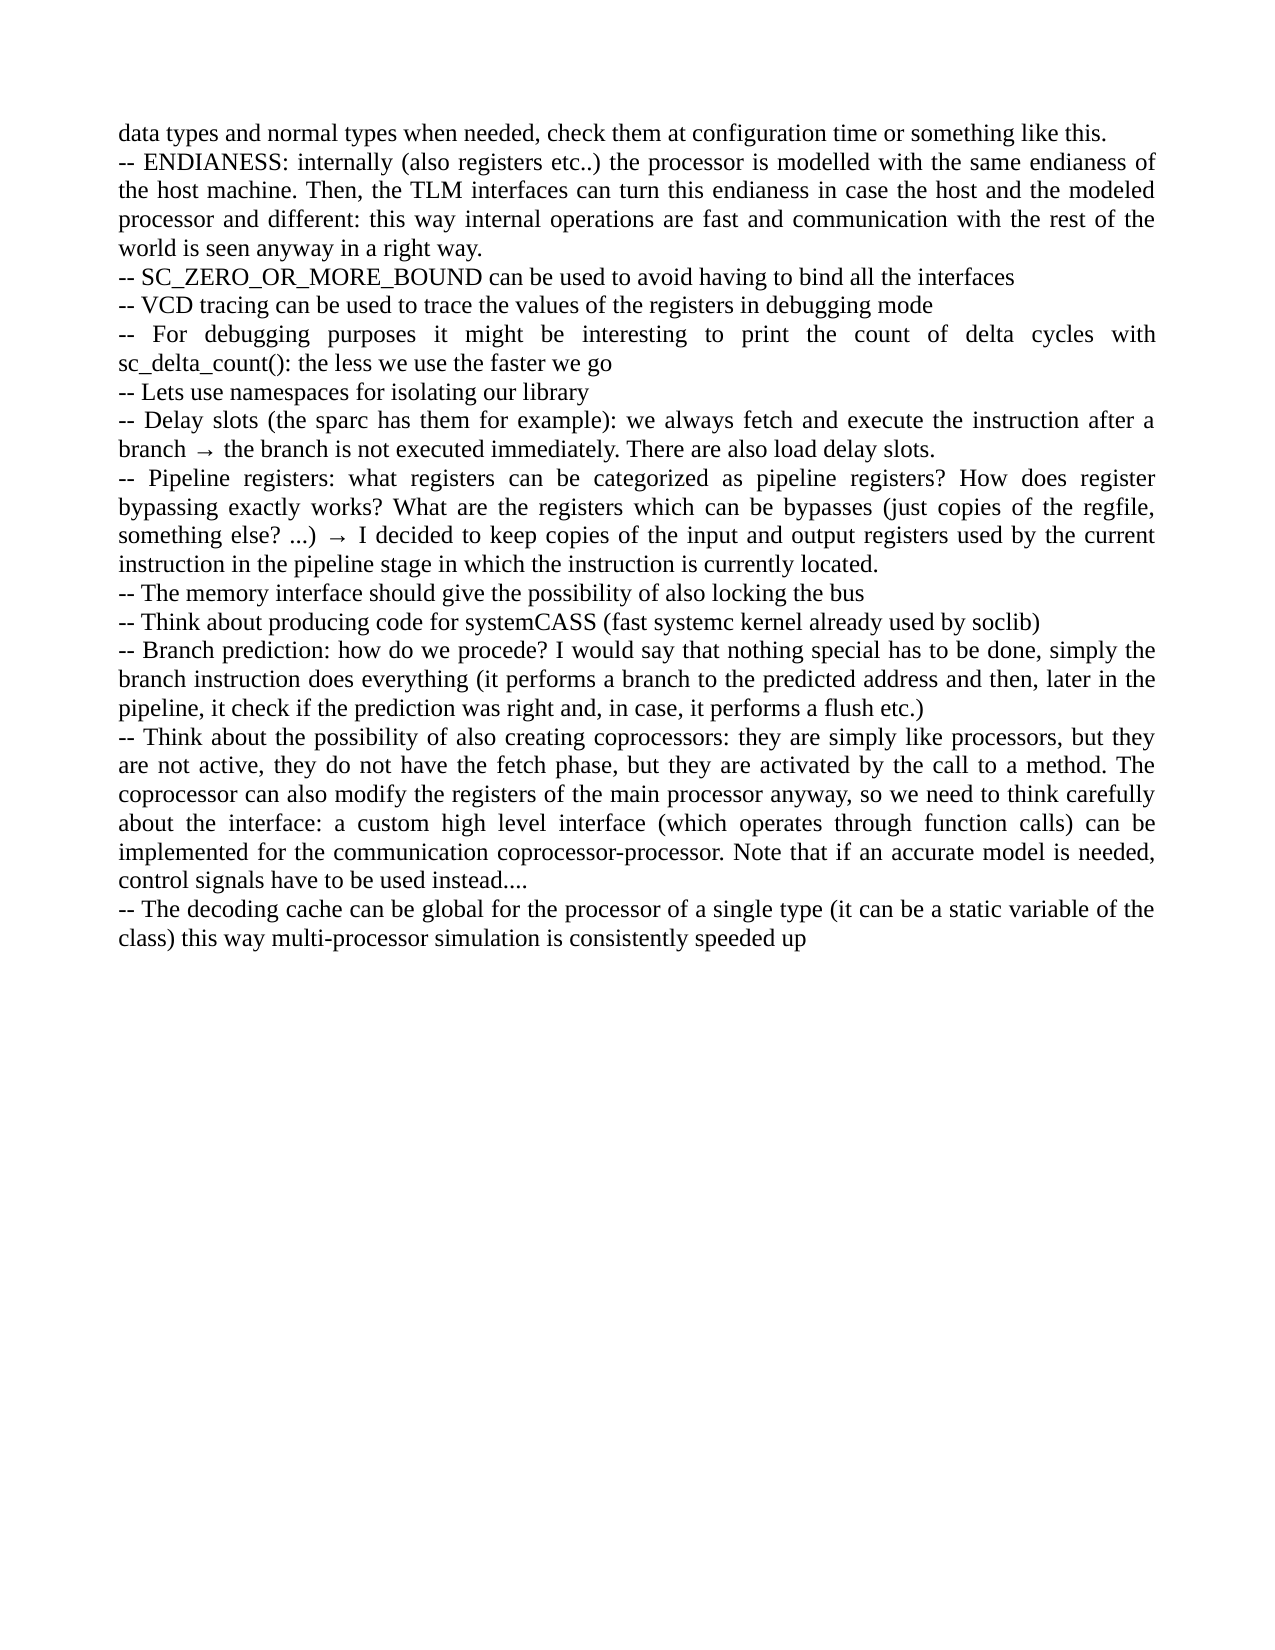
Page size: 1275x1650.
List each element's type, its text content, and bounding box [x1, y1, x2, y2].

text data types and normal types when needed, check them at configuration time or something like this. [118, 118, 1157, 147]
text -- SC_ZERO_OR_MORE_BOUND can be used to avoid having to bind all the interfaces [118, 262, 1157, 291]
text -- VCD tracing can be used to trace the values of the registers in debugging mode [118, 291, 1157, 319]
text -- Branch prediction: how do we procede? I would say that nothing special has to be done, simply the branch instruction does everything (it performs a branch to the predicted address and then, later in the pipeline, it check if the prediction was right and, in case, it performs a flush etc.) [118, 636, 1157, 722]
text -- The decoding cache can be global for the processor of a single type (it can be a static variable of the class) this way multi-processor simulation is consistently speeded up [118, 894, 1157, 952]
text -- Think about the possibility of also creating coprocessors: they are simply like processors, but they are not active, they do not have the fetch phase, but they are activated by the call to a method. The coprocessor can also modify the registers of the main processor anyway, so we need to think carefully about the interface: a custom high level interface (which operates through function calls) can be implemented for the communication coprocessor-processor. Note that if an accurate model is needed, control signals have to be used instead.... [118, 722, 1157, 894]
text -- Pipeline registers: what registers can be categorized as pipeline registers? How does register bypassing exactly works? What are the registers which can be bypasses (just copies of the regfile, something else? ...) → I decided to keep copies of the input and output registers used by the current instruction in the pipeline stage in which the instruction is currently located. [118, 463, 1157, 578]
text -- Think about producing code for systemCASS (fast systemc kernel already used by soclib) [118, 607, 1157, 636]
text -- Delay slots (the sparc has them for example): we always fetch and execute the instruction after a branch → the branch is not executed immediately. There are also load delay slots. [118, 406, 1157, 463]
text -- For debugging purposes it might be interesting to print the count of delta cycles with sc_delta_count(): the less we use the faster we go [118, 319, 1157, 377]
text -- The memory interface should give the possibility of also locking the bus [118, 578, 1157, 607]
text -- ENDIANESS: internally (also registers etc..) the processor is modelled with the same endianess of the host machine. Then, the TLM interfaces can turn this endianess in case the host and the modeled processor and different: this way internal operations are fast and communication with the rest of the world is seen anyway in a right way. [118, 147, 1157, 262]
text -- Lets use namespaces for isolating our library [118, 377, 1157, 406]
